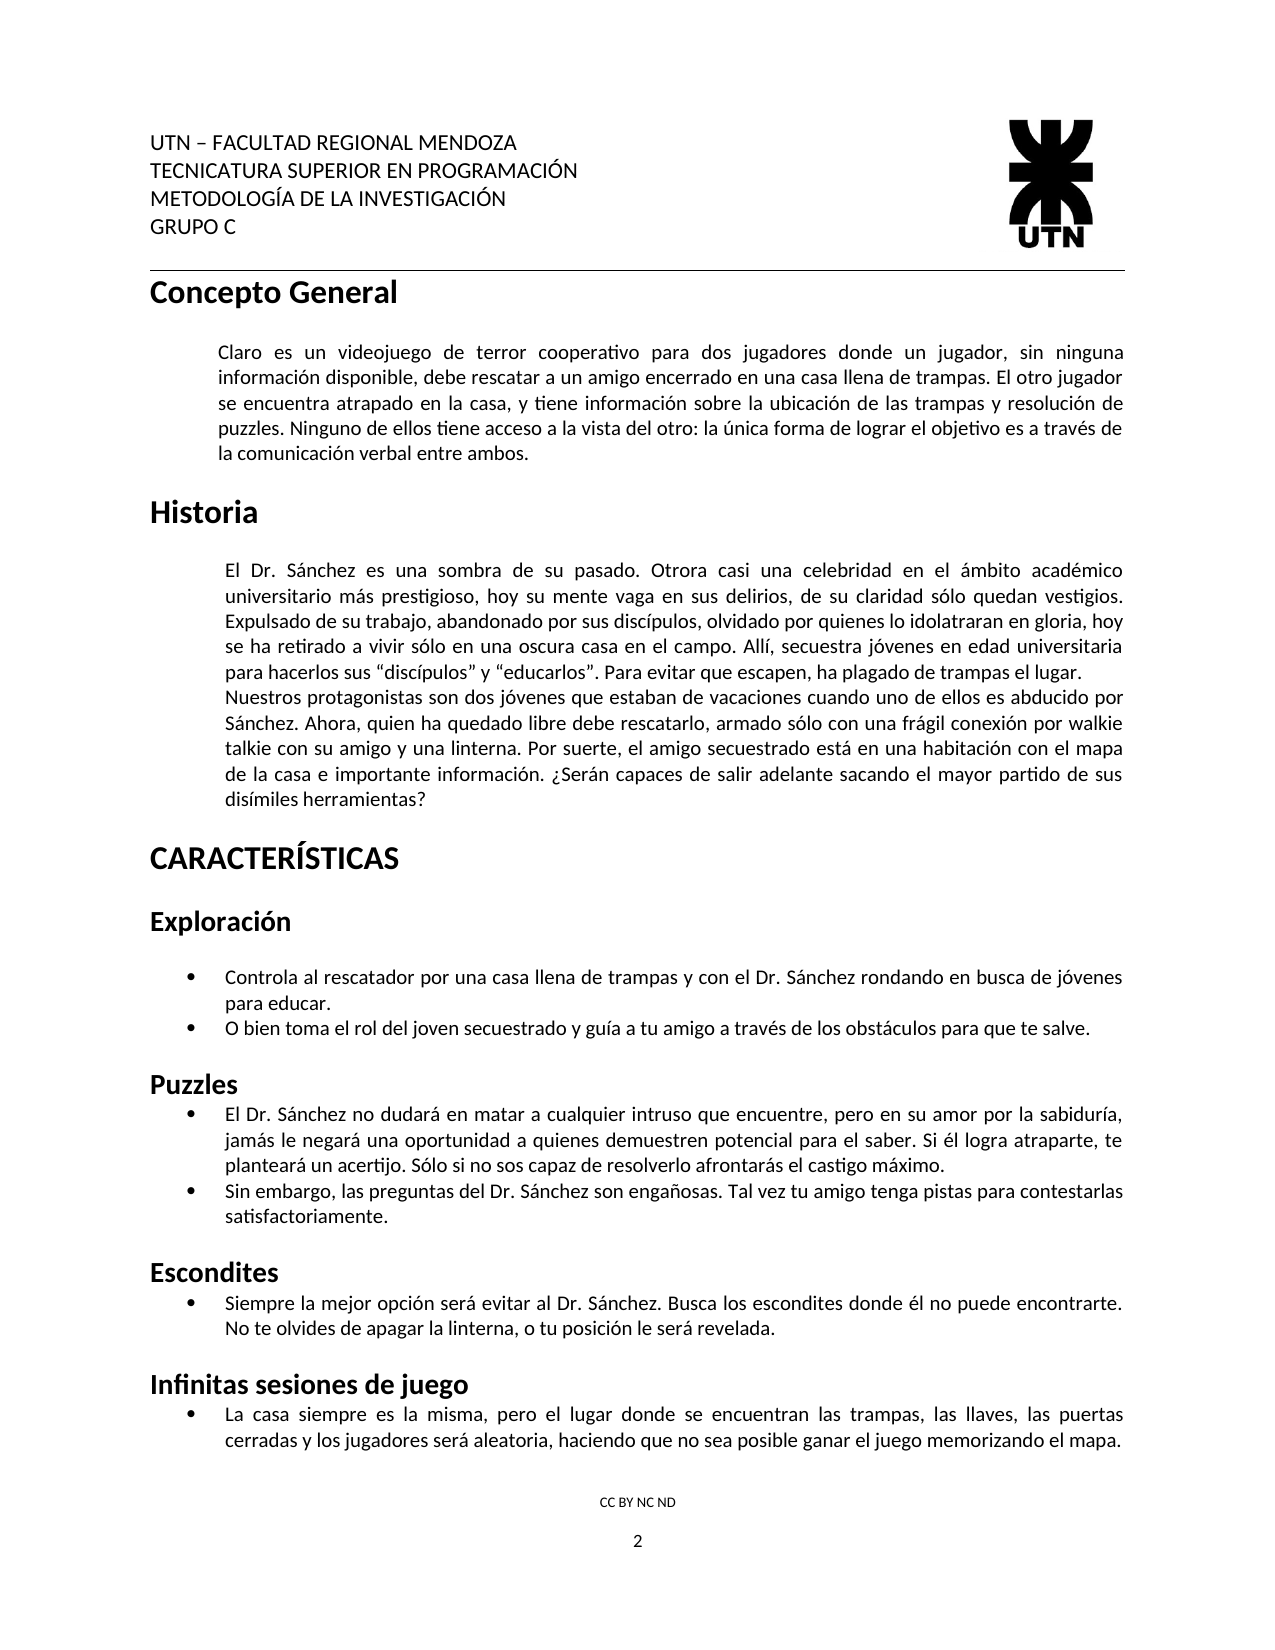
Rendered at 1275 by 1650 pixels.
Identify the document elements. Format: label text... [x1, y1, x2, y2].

list Siempre la mejor opción será evitar al Dr. Sánchez. Busca los escondites donde él no puede encontrarte. No te olvides de apagar la linterna, o tu posición le será revelada. [187, 1290, 1125, 1341]
text Infinitas sesiones de juego [150, 1366, 1125, 1402]
text Escondites [150, 1254, 1125, 1290]
text Concepto General [150, 271, 1125, 312]
list El Dr. Sánchez no dudará en matar a cualquier intruso que encuentre, pero en su amor por la sabiduría, jamás le negará una oportunidad a quienes demuestren potencial para el saber. Si él logra atraparte, te planteará un acertijo. Sólo si no sos capaz de resolverlo afrontarás el castigo máximo. [187, 1102, 1125, 1178]
text Claro es un videojuego de terror cooperativo para dos jugadores donde un jugador, sin ninguna información disponible, debe rescatar a un amigo encerrado en una casa llena de trampas. El otro jugador se encuentra atrapado en la casa, y tiene información sobre la ubicación de las trampas y resolución de puzzles. Ninguno de ellos tiene acceso a la vista del otro: la única forma de lograr el objetivo es a través de la comunicación verbal entre ambos. [218, 339, 1125, 466]
text Exploración [150, 903, 1125, 939]
list La casa siempre es la misma, pero el lugar donde se encuentran las trampas, las llaves, las puertas cerradas y los jugadores será aleatoria, haciendo que no sea posible ganar el juego memorizando el mapa. [187, 1402, 1125, 1452]
text Historia [150, 491, 1125, 532]
picture [978, 106, 1122, 252]
list Sin embargo, las preguntas del Dr. Sánchez son engañosas. Tal vez tu amigo tenga pistas para contestarlas satisfactoriamente. [187, 1178, 1125, 1229]
text Puzzles [150, 1066, 1125, 1102]
text CARACTERÍSTICAS [150, 837, 1125, 878]
list Controla al rescatador por una casa llena de trampas y con el Dr. Sánchez rondando en busca de jóvenes para educar. [187, 964, 1125, 1015]
text El Dr. Sánchez es una sombra de su pasado. Otrora casi una celebridad en el ámbito académico universitario más prestigioso, hoy su mente vaga en sus delirios, de su claridad sólo quedan vestigios. Expulsado de su trabajo, abandonado por sus discípulos, olvidado por quienes lo idolatraran en gloria, hoy se ha retirado a vivir sólo en una oscura casa en el campo. Allí, secuestra jóvenes en edad universitaria para hacerlos sus “discípulos” y “educarlos”. Para evitar que escapen, ha plagado de trampas el lugar. [225, 557, 1125, 684]
list O bien toma el rol del joven secuestrado y guía a tu amigo a través de los obstáculos para que te salve. [187, 1015, 1125, 1041]
text Nuestros protagonistas son dos jóvenes que estaban de vacaciones cuando uno de ellos es abducido por Sánchez. Ahora, quien ha quedado libre debe rescatarlo, armado sólo con una frágil conexión por walkie talkie con su amigo y una linterna. Por suerte, el amigo secuestrado está en una habitación con el mapa de la casa e importante información. ¿Serán capaces de salir adelante sacando el mayor partido de sus disímiles herramientas? [225, 684, 1125, 812]
